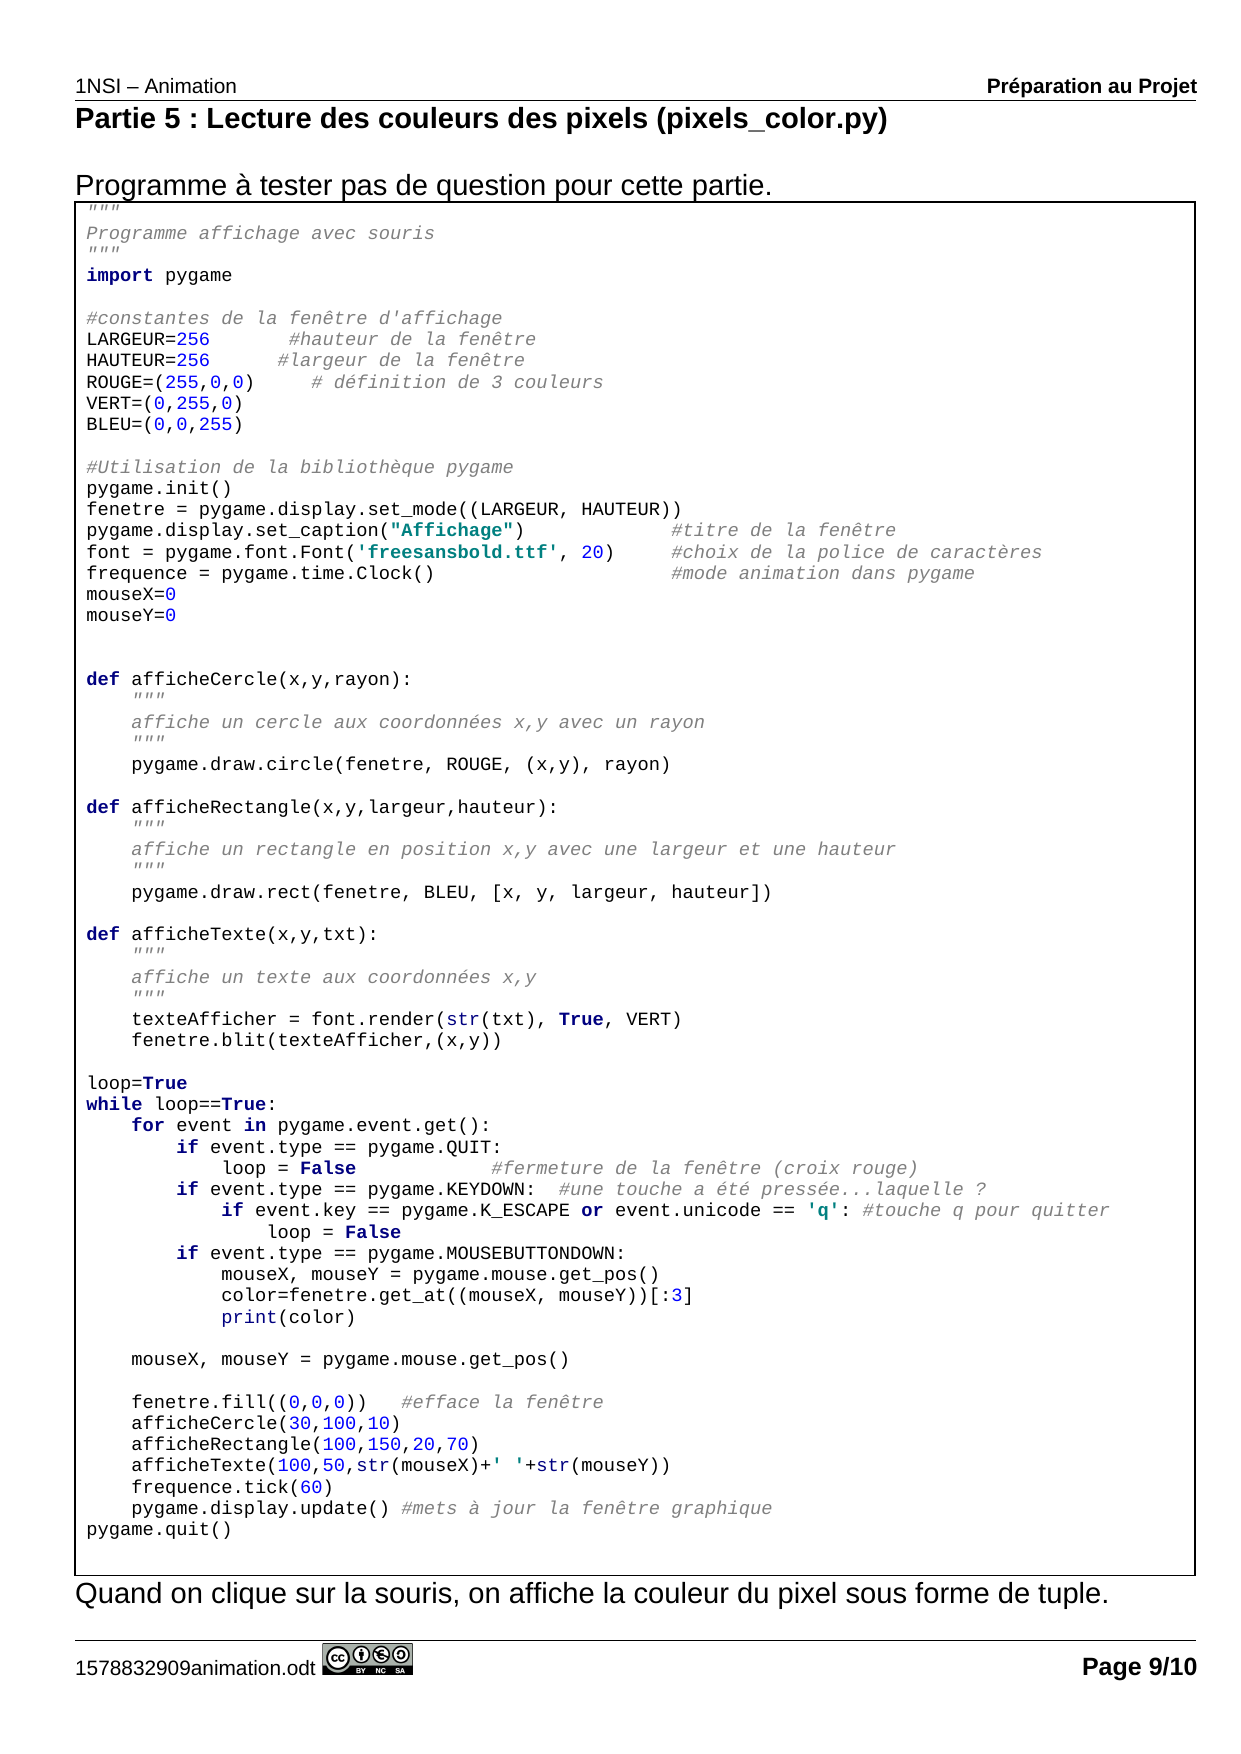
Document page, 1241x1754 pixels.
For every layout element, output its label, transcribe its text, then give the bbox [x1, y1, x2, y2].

picture [322, 1643, 413, 1675]
table_header """ Programme affichage avec souris """ import pygame #constantes de la fenêtre d'affichage LARGEUR=256 #hauteur de la fenêtre HAUTEUR=256 #largeur de la fenêtre ROUGE=(255,0,0) # définition de 3 couleurs VERT=(0,255,0) BLEU=(0,0,255) #Utilisation de la bibliothèque pygame pygame.init() fenetre = pygame.display.set_mode((LARGEUR, HAUTEUR)) pygame.display.set_caption("Affichage") #titre de la fenêtre font = pygame.font.Font('freesansbold.ttf', 20) #choix de la police de caractères frequence = pygame.time.Clock() #mode animation dans pygame mouseX=0 mouseY=0 def afficheCercle(x,y,rayon): """ affiche un cercle aux coordonnées x,y avec un rayon """ pygame.draw.circle(fenetre, ROUGE, (x,y), rayon) def afficheRectangle(x,y,largeur,hauteur): """ affiche un rectangle en position x,y avec une largeur et une hauteur """ pygame.draw.rect(fenetre, BLEU, [x, y, largeur, hauteur]) def afficheTexte(x,y,txt): """ affiche un texte aux coordonnées x,y """ texteAfficher = font.render(str(txt), True, VERT) fenetre.blit(texteAfficher,(x,y)) loop=True while loop==True: for event in pygame.event.get(): if event.type == pygame.QUIT: loop = False #fermeture de la fenêtre (croix rouge) if event.type == pygame.KEYDOWN: #une touche a été pressée...laquelle ? if event.key == pygame.K_ESCAPE or event.unicode == 'q': #touche q pour quitter loop = False if event.type == pygame.MOUSEBUTTONDOWN: mouseX, mouseY = pygame.mouse.get_pos() color=fenetre.get_at((mouseX, mouseY))[:3] print(color) mouseX, mouseY = pygame.mouse.get_pos() fenetre.fill((0,0,0)) #efface la fenêtre afficheCercle(30,100,10) afficheRectangle(100,150,20,70) afficheTexte(100,50,str(mouseX)+' '+str(mouseY)) frequence.tick(60) pygame.display.update() #mets à jour la fenêtre graphique pygame.quit() [76, 203, 1194, 1575]
text Programme à tester pas de question pour cette partie. [75, 168, 1196, 201]
text Quand on clique sur la souris, on affiche la couleur du pixel sous forme de tuple. [75, 1576, 1196, 1609]
text Partie 5 : Lecture des couleurs des pixels (pixels_color.py) [75, 101, 1196, 134]
